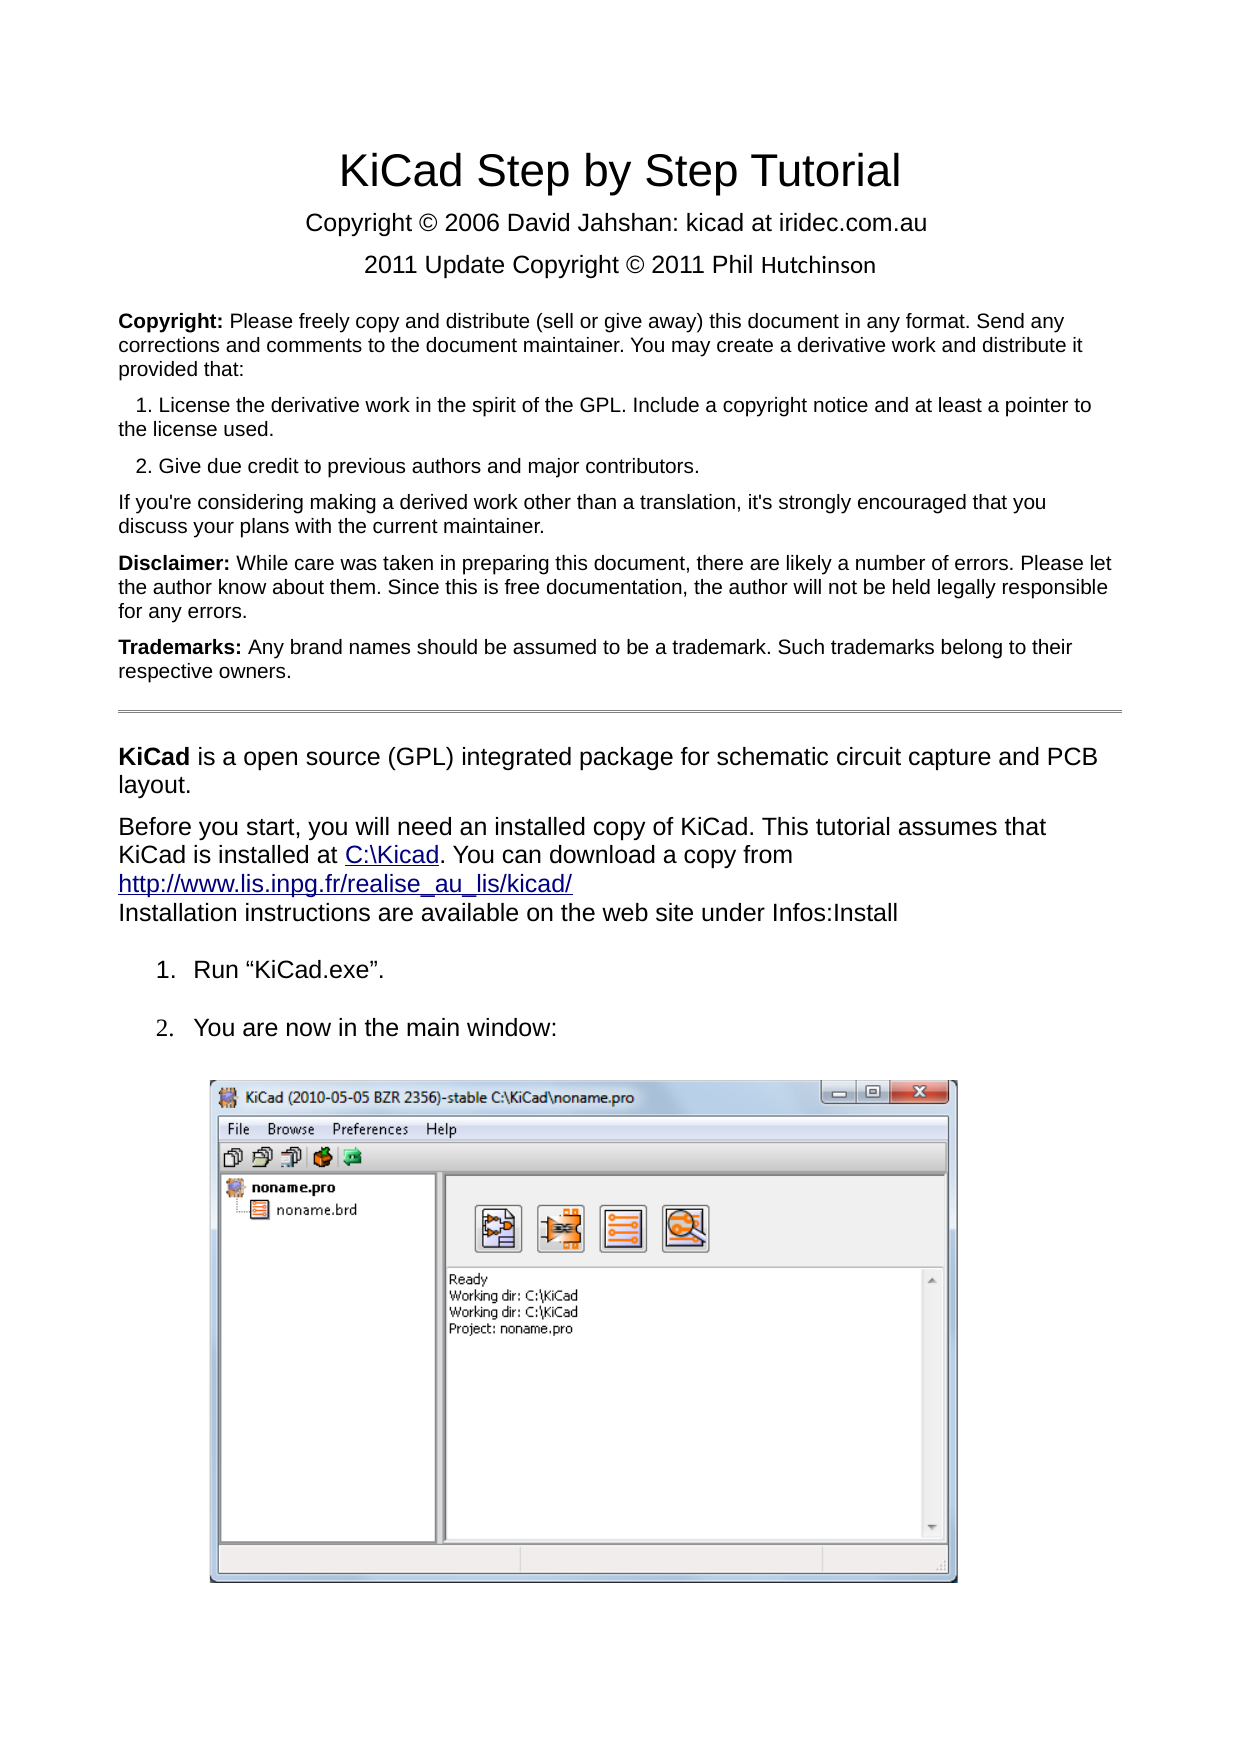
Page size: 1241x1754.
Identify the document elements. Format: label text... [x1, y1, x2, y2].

subtitle KiCad Step by Step Tutorial [118, 143, 1122, 196]
list Run “KiCad.exe”. [156, 955, 1122, 984]
list You are now in the main window: [156, 1013, 1122, 1591]
text KiCad is a open source (GPL) integrated package for schematic circuit capture and PCB layout. [118, 741, 1122, 799]
text Installation instructions are available on the web site under Infos:Install [118, 898, 1122, 926]
text 2. Give due credit to previous authors and major contributors. [118, 454, 1122, 478]
text Copyright: Please freely copy and distribute (sell or give away) this document in any format. Send any corrections and comments to the document maintainer. You may create a derivative work and distribute it provided that: [118, 309, 1122, 381]
text Before you start, you will need an installed copy of KiCad. This tutorial assumes that KiCad is installed at C:\Kicad. You can download a copy from http://www.lis.inpg.fr/realise_au_lis/kicad/ [118, 811, 1122, 898]
text If you're considering making a derived work other than a translation, it's strongly encouraged that you discuss your plans with the current maintainer. [118, 490, 1122, 538]
text 2011 Update Copyright © 2011 Phil Hutchinson [118, 249, 1122, 280]
picture [209, 1080, 958, 1583]
text Copyright © 2006 David Jahshan: kicad at iridec.com.au [118, 208, 1122, 237]
text 1. License the derivative work in the spirit of the GPL. Include a copyright notice and at least a pointer to the license used. [118, 393, 1122, 441]
text Trademarks: Any brand names should be assumed to be a trademark. Such trademarks belong to their respective owners. [118, 635, 1122, 683]
text Disclaimer: While care was taken in preparing this document, there are likely a number of errors. Please let the author know about them. Since this is free documentation, the author will not be held legally responsible for any errors. [118, 551, 1122, 622]
